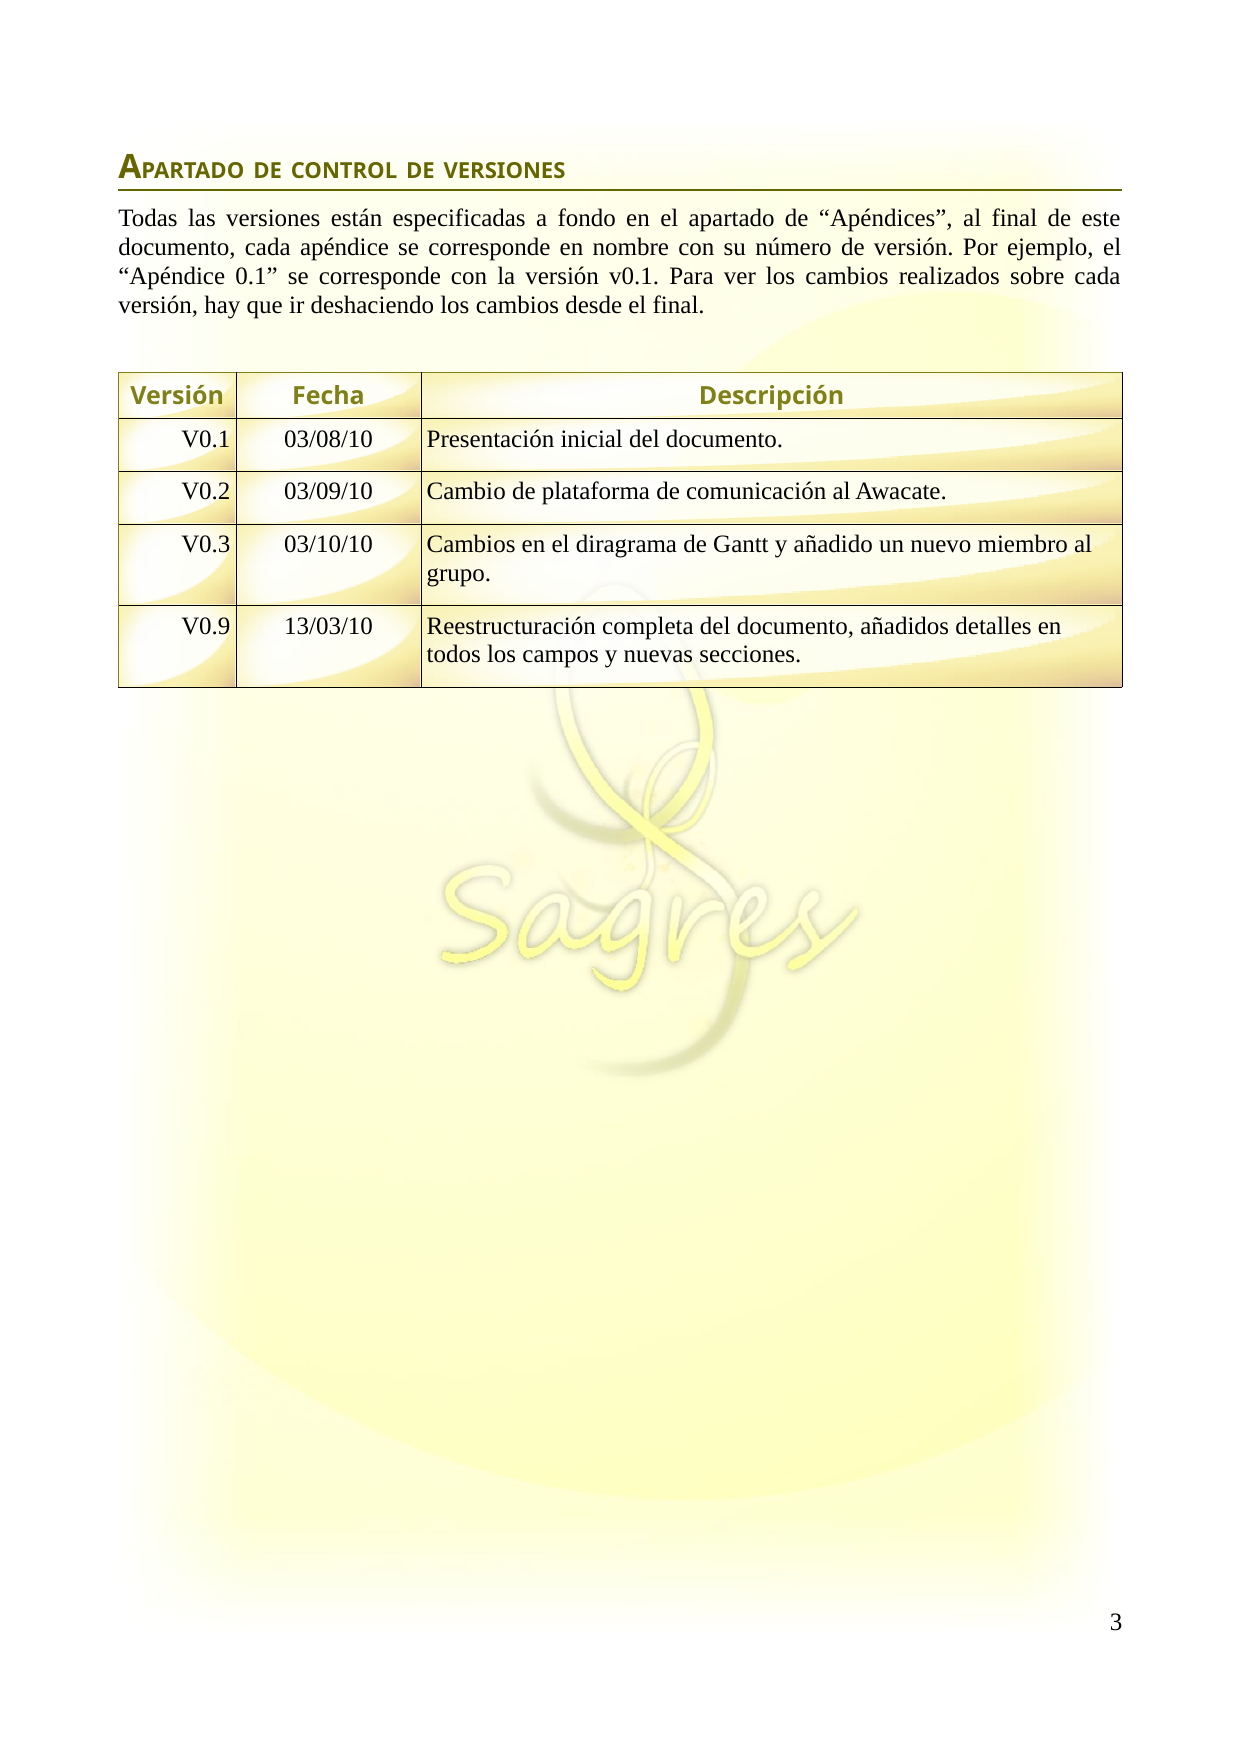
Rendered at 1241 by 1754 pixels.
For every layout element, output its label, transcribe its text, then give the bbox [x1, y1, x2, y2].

table_cell 10/03/10 [237, 525, 421, 605]
table_header Versión [119, 373, 236, 418]
table_cell V0.3 [119, 525, 236, 605]
table_cell V0.1 [119, 419, 236, 471]
table_cell 13/03/10 [237, 606, 421, 687]
picture [118, 318, 1122, 372]
picture [118, 688, 1122, 1636]
table_cell Cambio de plataforma de comunicación al Awacate. [422, 472, 1122, 523]
table_cell V0.2 [119, 472, 236, 523]
picture [118, 191, 1122, 203]
table_cell Reestructuración completa del documento, añadidos detalles en todos los campos y nuevas secciones. [422, 606, 1122, 687]
table_cell V0.9 [119, 606, 236, 687]
table_cell Presentación inicial del documento. [422, 419, 1122, 471]
table_header Fecha [237, 373, 421, 418]
picture [118, 118, 1122, 143]
subtitle Apartado de control de versiones [118, 143, 1122, 189]
table_cell Cambios en el diragrama de Gantt y añadido un nuevo miembro al grupo. [422, 525, 1122, 605]
table_cell 08/03/10 [237, 419, 421, 471]
table_header Descripción [422, 373, 1122, 418]
table_cell 09/03/10 [237, 472, 421, 523]
text Todas las versiones están especificadas a fondo en el apartado de “Apéndices”, al final de este documento, cada apéndice se corresponde en nombre con su número de versión. Por ejemplo, el “Apéndice 0.1” se corresponde con la versión v0.1. Para ver los cambios realizados sobre cada versión, hay que ir deshaciendo los cambios desde el final. [118, 203, 1122, 318]
